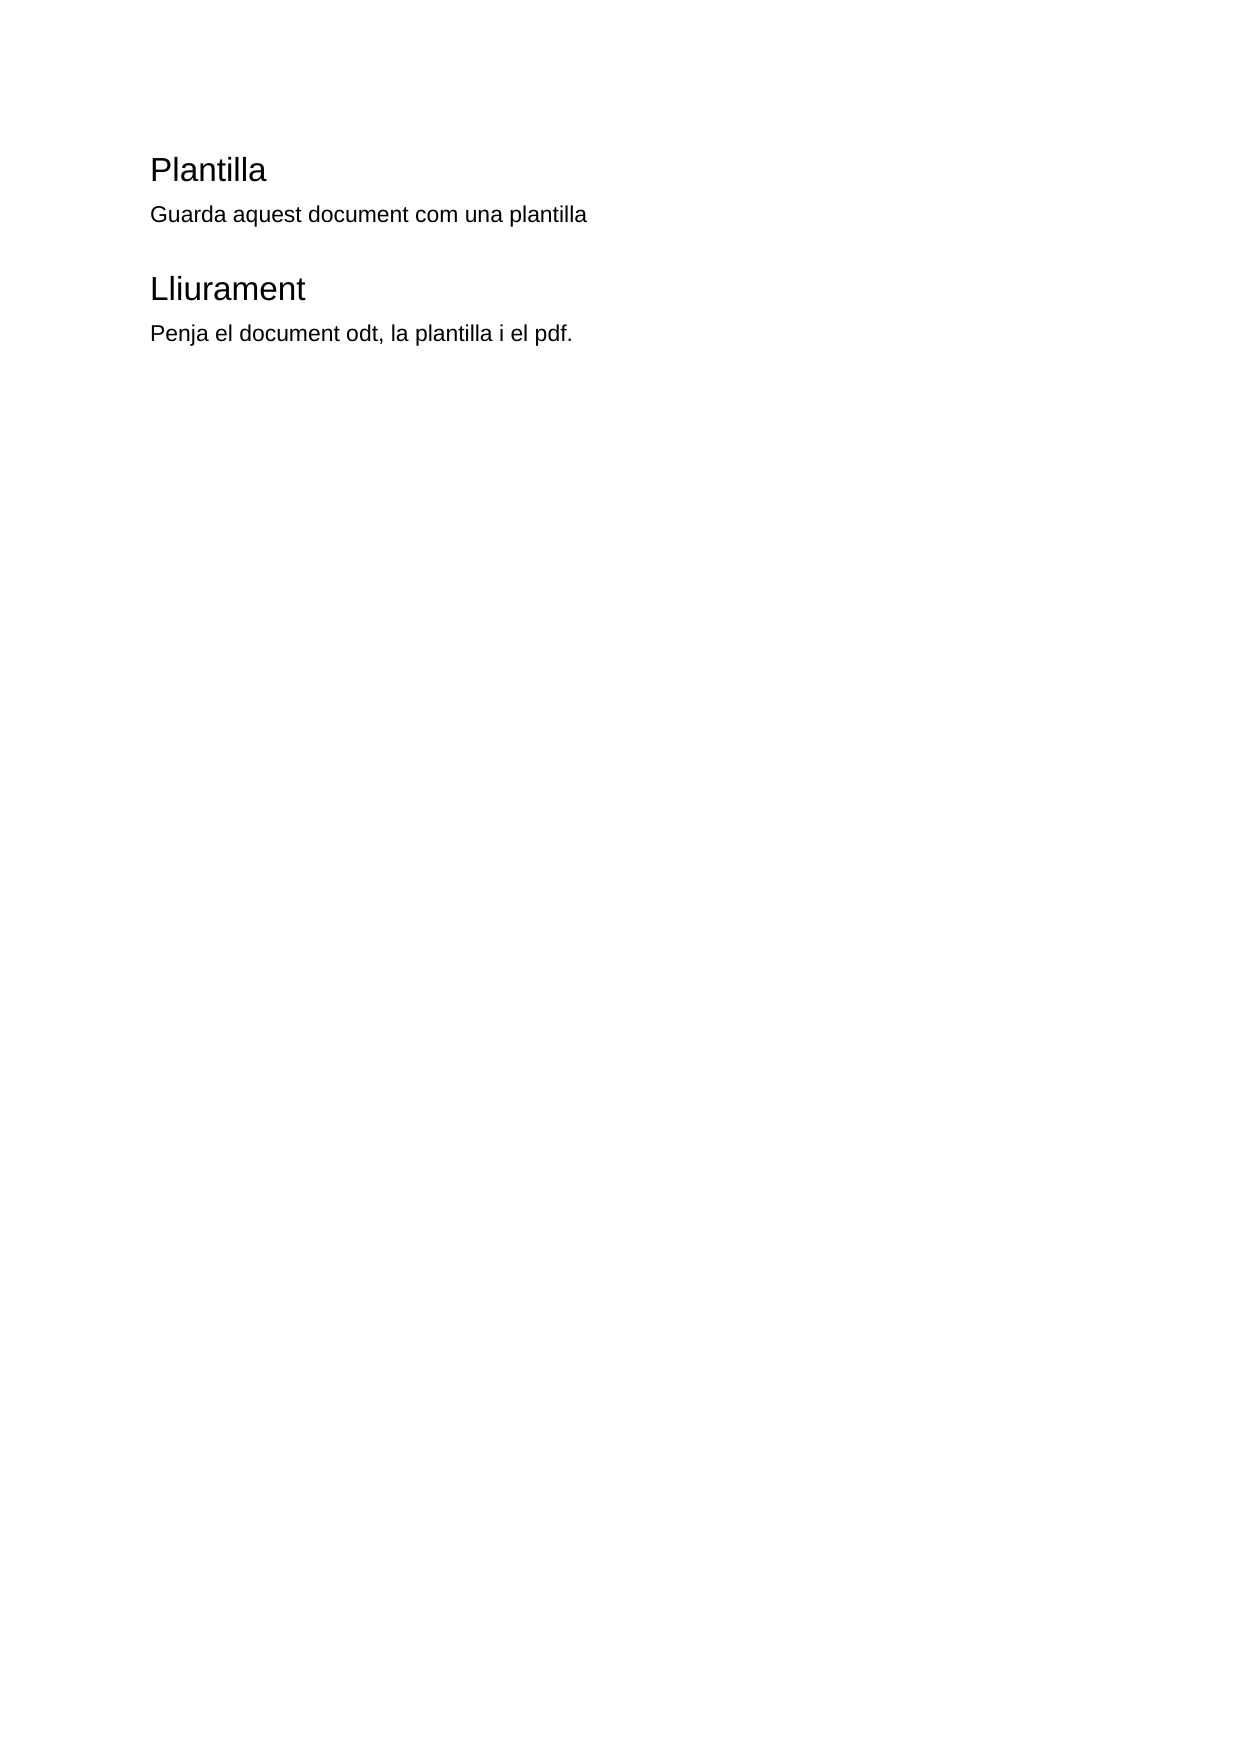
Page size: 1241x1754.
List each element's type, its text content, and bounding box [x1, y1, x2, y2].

text Guarda aquest document com una plantilla [150, 201, 1090, 227]
text Penja el document odt, la plantilla i el pdf. [150, 319, 1090, 346]
subtitle Plantilla [150, 150, 1090, 188]
subtitle Lliurament [150, 269, 1090, 307]
